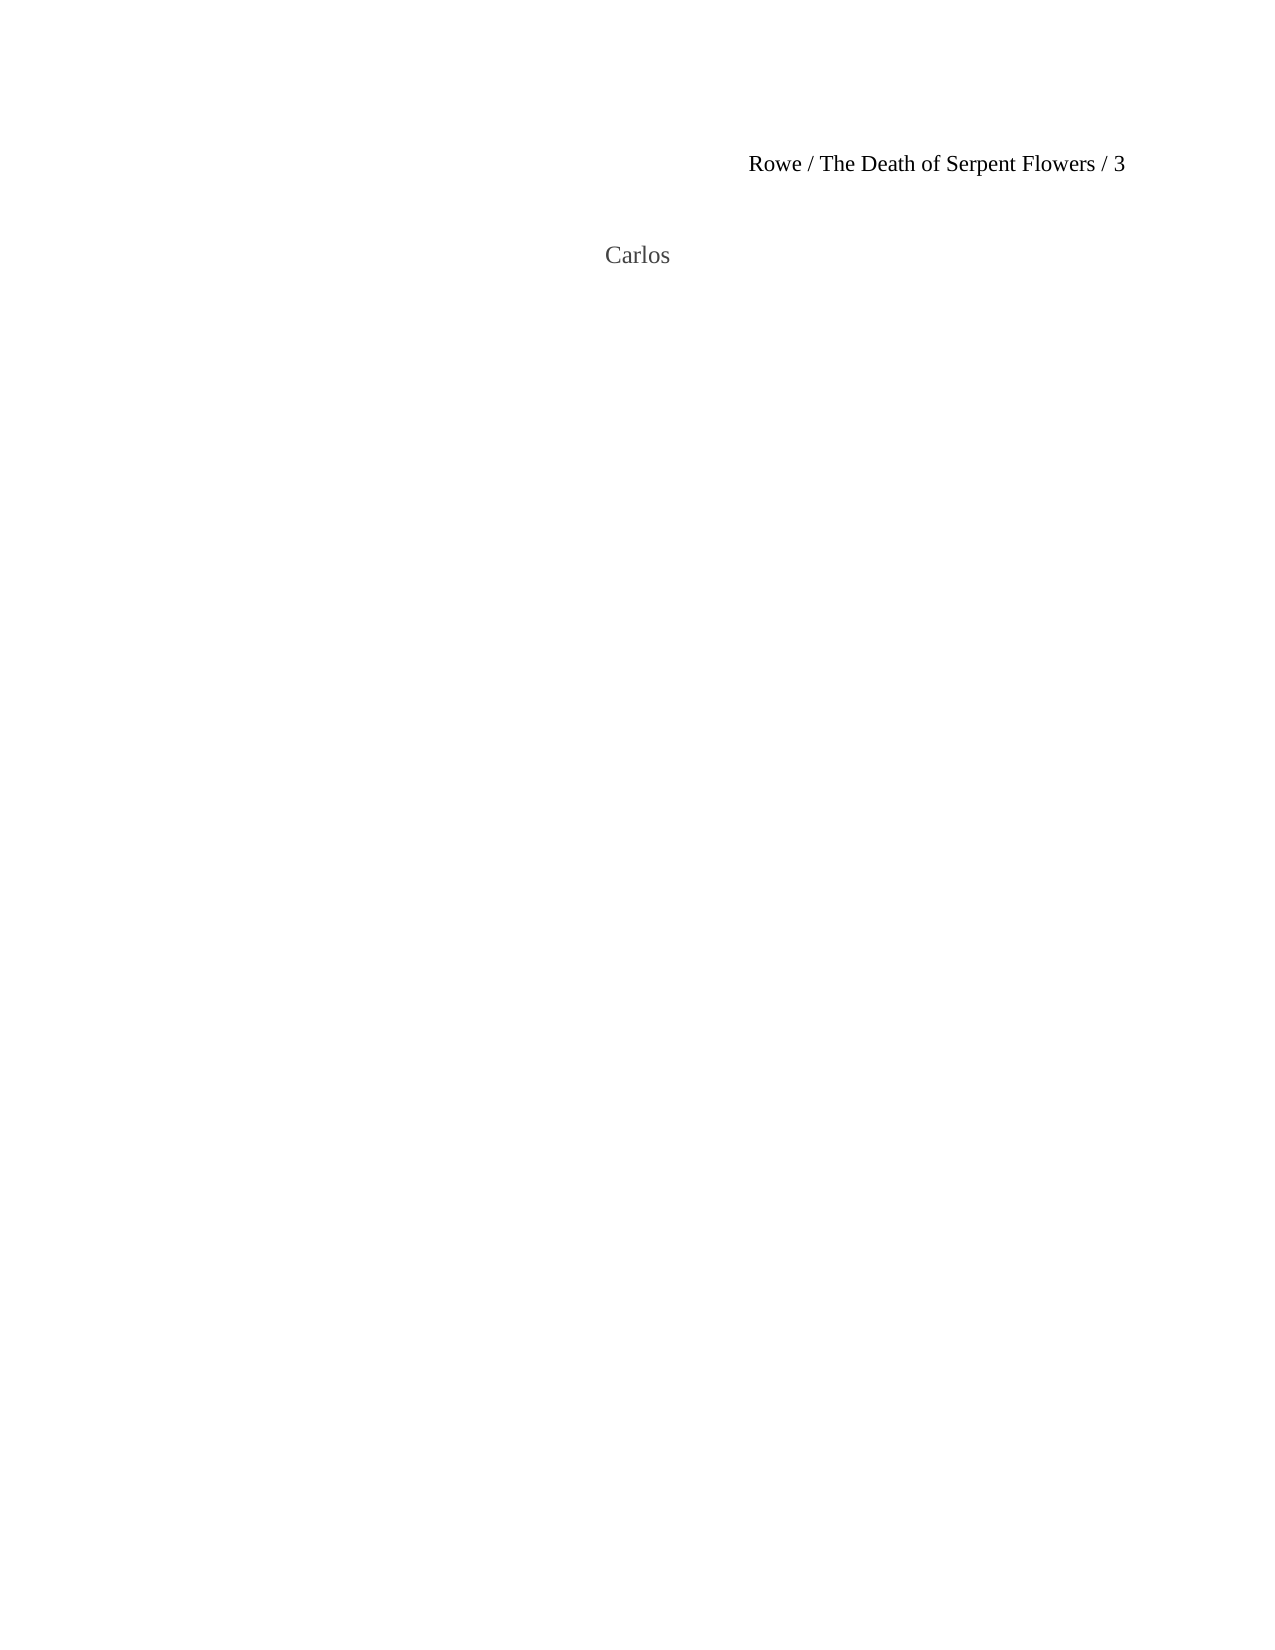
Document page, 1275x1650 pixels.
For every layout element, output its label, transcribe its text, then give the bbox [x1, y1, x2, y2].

subtitle Carlos [150, 240, 1125, 268]
